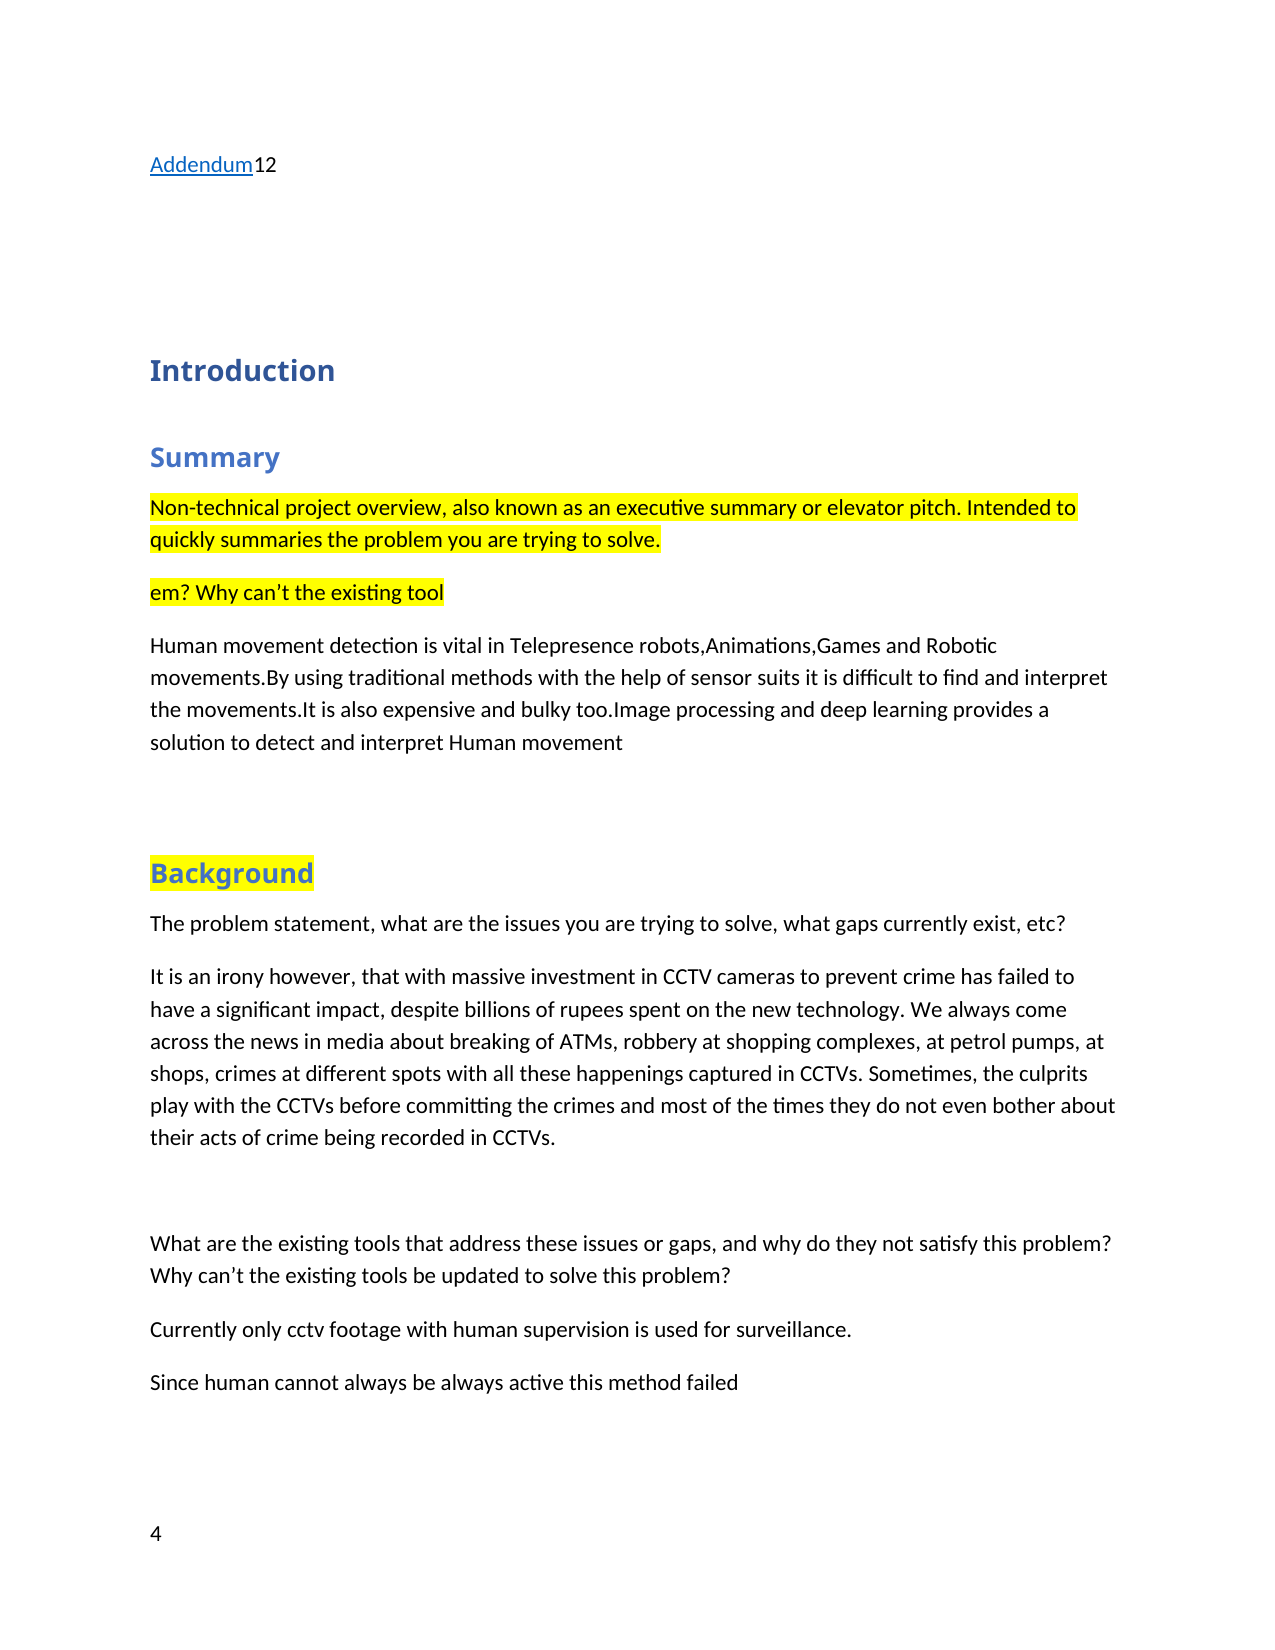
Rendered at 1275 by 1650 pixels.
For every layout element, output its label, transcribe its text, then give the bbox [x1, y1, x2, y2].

subtitle Summary [150, 438, 1125, 475]
subtitle Background [150, 854, 1125, 891]
text What are the existing tools that address these issues or gaps, and why do they not satisfy this problem? Why can’t the existing tools be updated to solve this problem? [150, 1229, 1125, 1290]
subtitle Introduction [150, 351, 1125, 390]
text The problem statement, what are the issues you are trying to solve, what gaps currently exist, etc? [150, 909, 1125, 937]
text It is an irony however, that with massive investment in CCTV cameras to prevent crime has failed to have a significant impact, despite billions of rupees spent on the new technology. We always come across the news in media about breaking of ATMs, robbery at shopping complexes, at petrol pumps, at shops, crimes at different spots with all these happenings captured in CCTVs. Sometimes, the culprits play with the CCTVs before committing the crimes and most of the times they do not even bother about their acts of crime being recorded in CCTVs. [150, 962, 1125, 1151]
text em? Why can’t the existing tool [150, 578, 1125, 606]
text Non-technical project overview, also known as an executive summary or elevator pitch. Intended to quickly summaries the problem you are trying to solve. [150, 493, 1125, 553]
text Human movement detection is vital in Telepresence robots,Animations,Games and Robotic movements.By using traditional methods with the help of sensor suits it is difficult to find and interpret the movements.It is also expensive and bulky too.Image processing and deep learning provides a solution to detect and interpret Human movement [150, 631, 1125, 756]
text Addendum9 [150, 150, 1125, 178]
text Since human cannot always be always active this method failed [150, 1368, 1125, 1396]
text Currently only cctv footage with human supervision is used for surveillance. [150, 1315, 1125, 1343]
